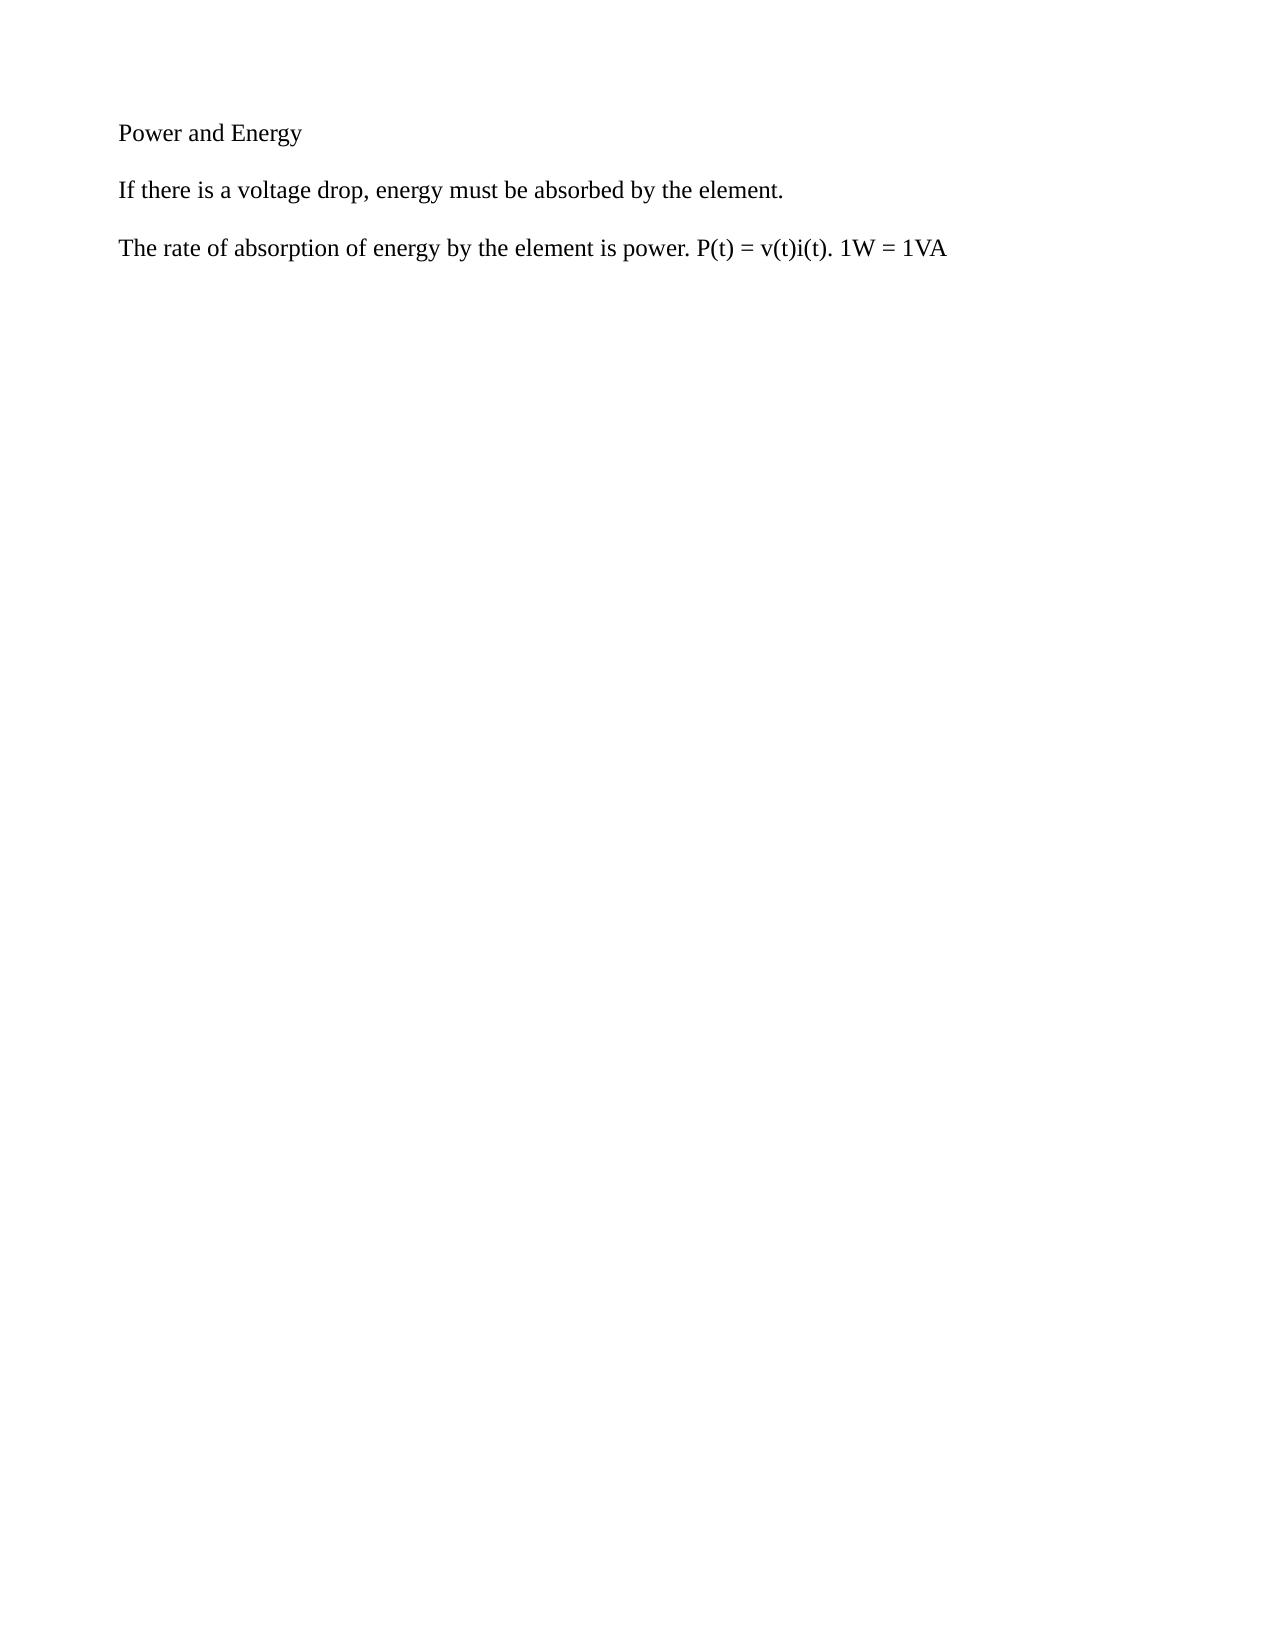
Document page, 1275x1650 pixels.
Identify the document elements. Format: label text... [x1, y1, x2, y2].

text If there is a voltage drop, energy must be absorbed by the element. [118, 176, 1157, 204]
text The rate of absorption of energy by the element is power. P(t) = v(t)i(t). 1W = 1VA [118, 233, 1157, 262]
text Power and Energy [118, 118, 1157, 147]
